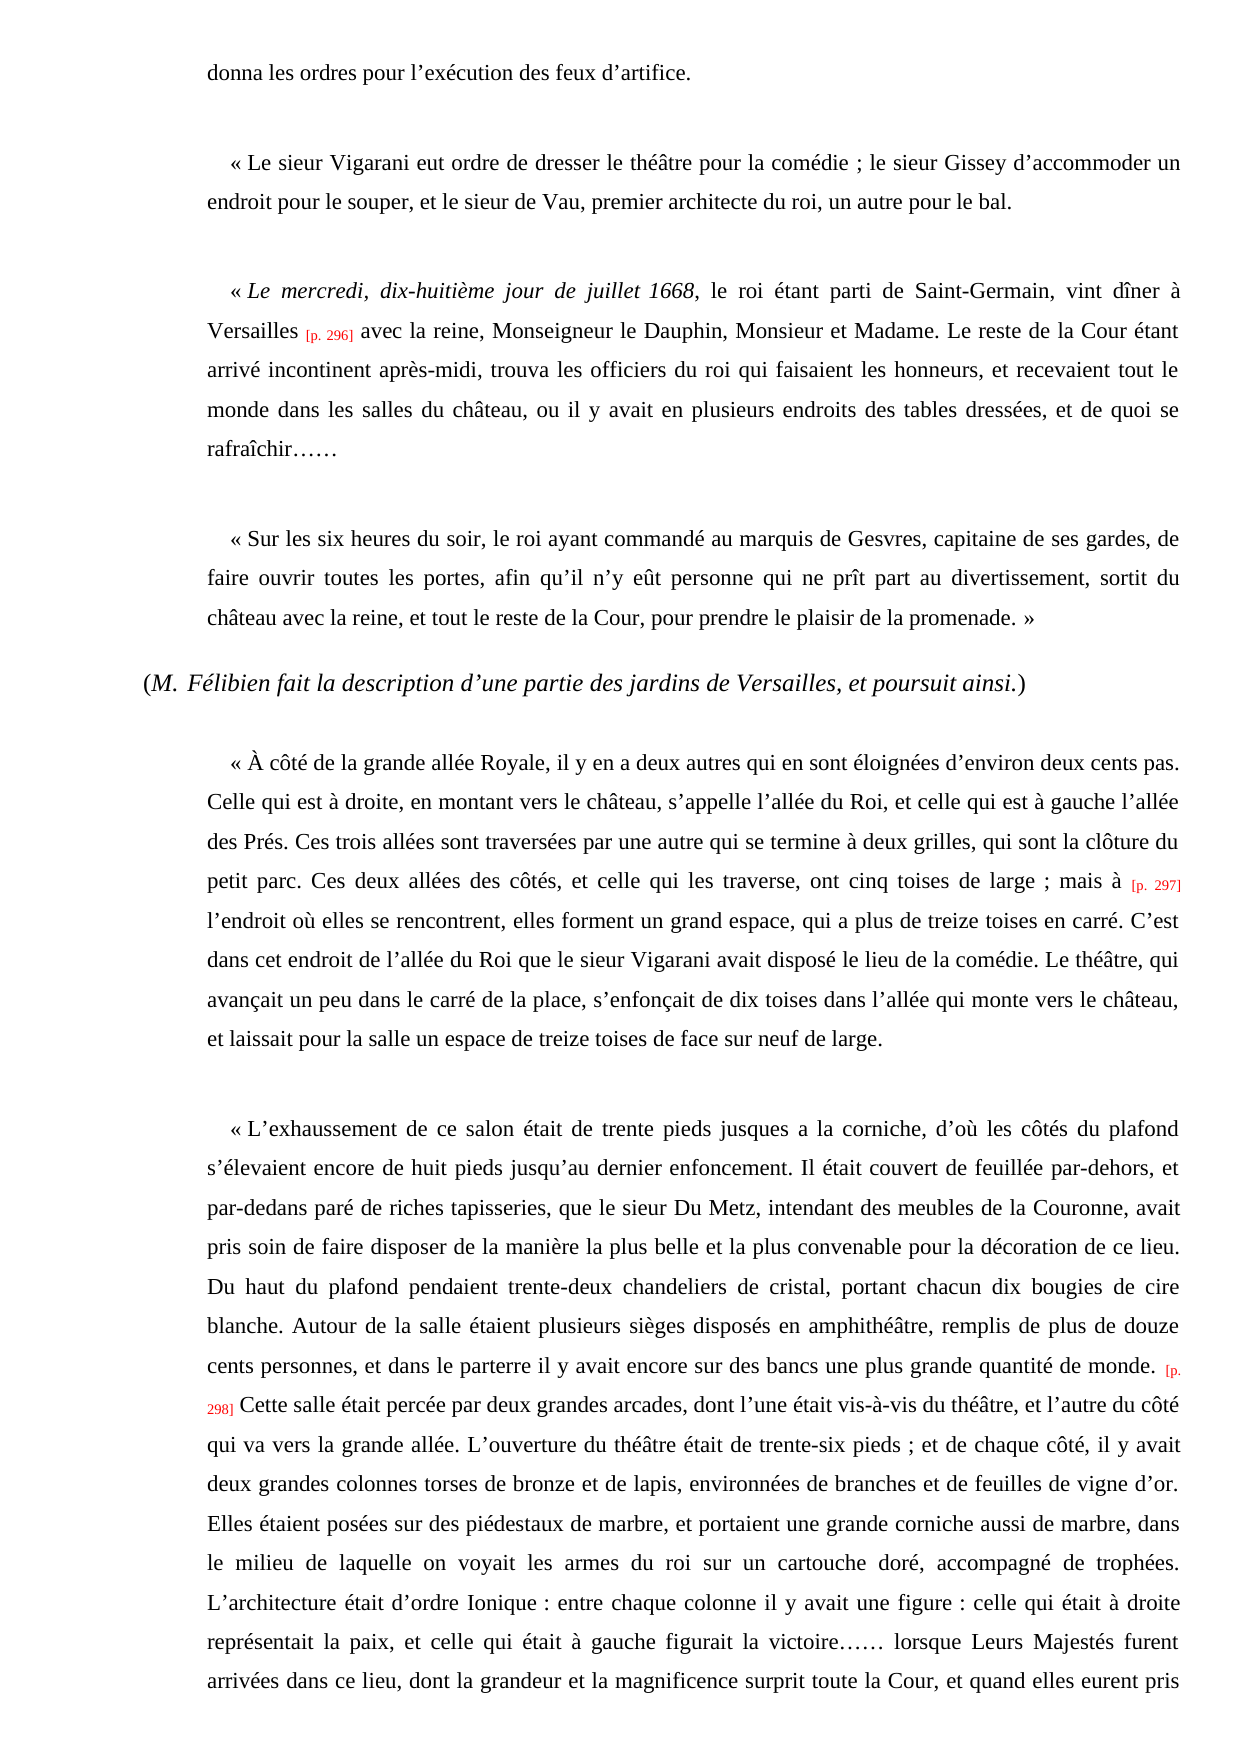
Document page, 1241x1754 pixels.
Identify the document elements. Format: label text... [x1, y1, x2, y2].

text « Sur les six heures du soir, le roi ayant commandé au marquis de Gesvres, capitaine de ses gardes, de faire ouvrir toutes les portes, afin qu’il n’y eût personne qui ne prît part au divertissement, sortit du château avec la reine, et tout le reste de la Cour, pour prendre le plaisir de la promenade. » [207, 525, 1181, 630]
text « Le sieur Vigarani eut ordre de dresser le théâtre pour la comédie ; le sieur Gissey d’accommoder un endroit pour le souper, et le sieur de Vau, premier architecte du roi, un autre pour le bal. [207, 148, 1181, 214]
text « À côté de la grande allée Royale, il y en a deux autres qui en sont éloignées d’environ deux cents pas. Celle qui est à droite, en montant vers le château, s’appelle l’allée du Roi, et celle qui est à gauche l’allée des Prés. Ces trois allées sont traversées par une autre qui se termine à deux grilles, qui sont la clôture du petit parc. Ces deux allées des côtés, et celle qui les traverse, ont cinq toises de large ; mais à [p. 297] l’endroit où elles se rencontrent, elles forment un grand espace, qui a plus de treize toises en carré. C’est dans cet endroit de l’allée du Roi que le sieur Vigarani avait disposé le lieu de la comédie. Le théâtre, qui avançait un peu dans le carré de la place, s’enfonçait de dix toises dans l’allée qui monte vers le château, et laissait pour la salle un espace de treize toises de face sur neuf de large. [207, 749, 1181, 1052]
text « L’exhaussement de ce salon était de trente pieds jusques a la corniche, d’où les côtés du plafond s’élevaient encore de huit pieds jusqu’au dernier enfoncement. Il était couvert de feuillée par-dehors, et par-dedans paré de riches tapisseries, que le sieur Du Metz, intendant des meubles de la Couronne, avait pris soin de faire disposer de la manière la plus belle et la plus convenable pour la décoration de ce lieu. Du haut du plafond pendaient trente-deux chandeliers de cristal, portant chacun dix bougies de cire blanche. Autour de la salle étaient plusieurs sièges disposés en amphithéâtre, remplis de plus de douze cents personnes, et dans le parterre il y avait encore sur des bancs une plus grande quantité de monde. [p. 298] Cette salle était percée par deux grandes arcades, dont l’une était vis-à-vis du théâtre, et l’autre du côté qui va vers la grande allée. L’ouverture du théâtre était de trente-six pieds ; et de chaque côté, il y avait deux grandes colonnes torses de bronze et de lapis, environnées de branches et de feuilles de vigne d’or. Elles étaient posées sur des piédestaux de marbre, et portaient une grande corniche aussi de marbre, dans le milieu de laquelle on voyait les armes du roi sur un cartouche doré, accompagné de trophées. L’architecture était d’ordre Ionique : entre chaque colonne il y avait une figure : celle qui était à droite représentait la paix, et celle qui était à gauche figurait la victoire…… lorsque Leurs Majestés furent arrivées dans ce lieu, dont la grandeur et la magnificence surprit toute la Cour, et quand elles eurent pris [207, 1115, 1181, 1694]
text donna les ordres pour l’exécution des feux d’artifice. [207, 59, 1181, 85]
text « Le mercredi, dix-huitième jour de juillet 1668, le roi étant parti de Saint-Germain, vint dîner à Versailles [p. 296] avec la reine, Monseigneur le Dauphin, Monsieur et Madame. Le reste de la Cour étant arrivé incontinent après-midi, trouva les officiers du roi qui faisaient les honneurs, et recevaient tout le monde dans les salles du château, ou il y avait en plusieurs endroits des tables dressées, et de quoi se rafraîchir…… [207, 277, 1181, 462]
text (M. Félibien fait la description d’une partie des jardins de Versailles, et poursuit ainsi.) [118, 668, 1181, 697]
